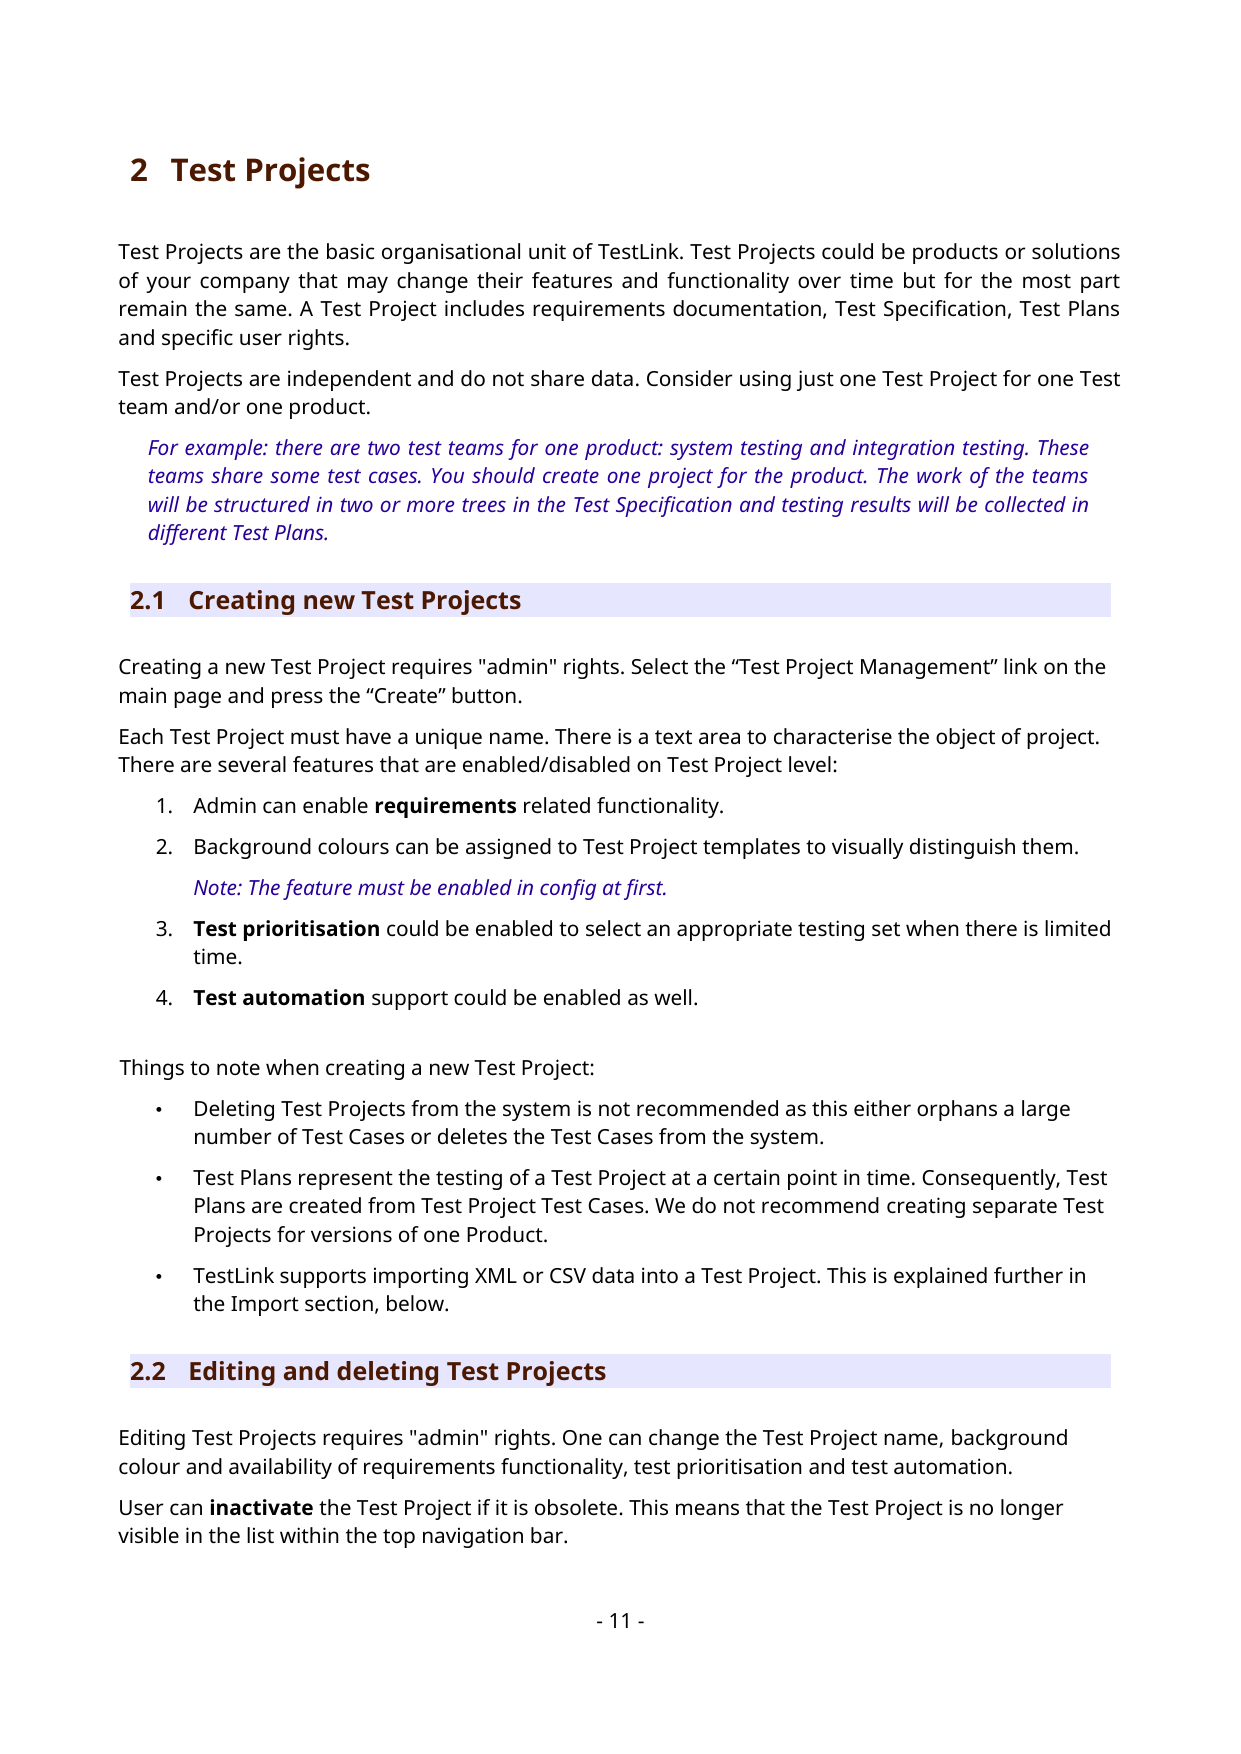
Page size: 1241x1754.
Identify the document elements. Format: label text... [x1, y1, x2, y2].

list Background colours can be assigned to Test Project templates to visually distinguish them. [156, 832, 1122, 861]
subtitle Test Projects [130, 148, 1111, 190]
text User can inactivate the Test Project if it is obsolete. This means that the Test Project is no longer visible in the list within the top navigation bar. [118, 1493, 1122, 1550]
list Deleting Test Projects from the system is not recommended as this either orphans a large number of Test Cases or deletes the Test Cases from the system. [156, 1094, 1122, 1151]
text Test Projects are independent and do not share data. Consider using just one Test Project for one Test team and/or one product. [118, 364, 1122, 421]
list Note: The feature must be enabled in config at first. [156, 873, 1093, 902]
list Test Plans represent the testing of a Test Project at a certain point in time. Consequently, Test Plans are created from Test Project Test Cases. We do not recommend creating separate Test Projects for versions of one Product. [156, 1163, 1122, 1248]
list Things to note when creating a new Test Project: [82, 1024, 1122, 1081]
list Admin can enable requirements related functionality. [156, 791, 1122, 820]
text Creating a new Test Project requires "admin" rights. Select the “Test Project Management” link on the main page and press the “Create” button. [118, 652, 1122, 709]
list TestLink supports importing XML or CSV data into a Test Project. This is explained further in the Import section, below. [156, 1261, 1122, 1318]
text Test Projects are the basic organisational unit of TestLink. Test Projects could be products or solutions of your company that may change their features and functionality over time but for the most part remain the same. A Test Project includes requirements documentation, Test Specification, Test Plans and specific user rights. [118, 237, 1122, 351]
text Each Test Project must have a unique name. There is a text area to characterise the object of project. There are several features that are enabled/disabled on Test Project level: [118, 722, 1122, 779]
subtitle Editing and deleting Test Projects [130, 1354, 1111, 1388]
list Test automation support could be enabled as well. [156, 983, 1122, 1012]
text Editing Test Projects requires "admin" rights. One can change the Test Project name, background colour and availability of requirements functionality, test prioritisation and test automation. [118, 1423, 1122, 1480]
subtitle Creating new Test Projects [130, 583, 1111, 617]
text For example: there are two test teams for one product: system testing and integration testing. These teams share some test cases. You should create one project for the product. The work of the teams will be structured in two or more trees in the Test Specification and testing results will be collected in different Test Plans. [148, 433, 1093, 547]
list Test prioritisation could be enabled to select an appropriate testing set when there is limited time. [156, 914, 1122, 971]
